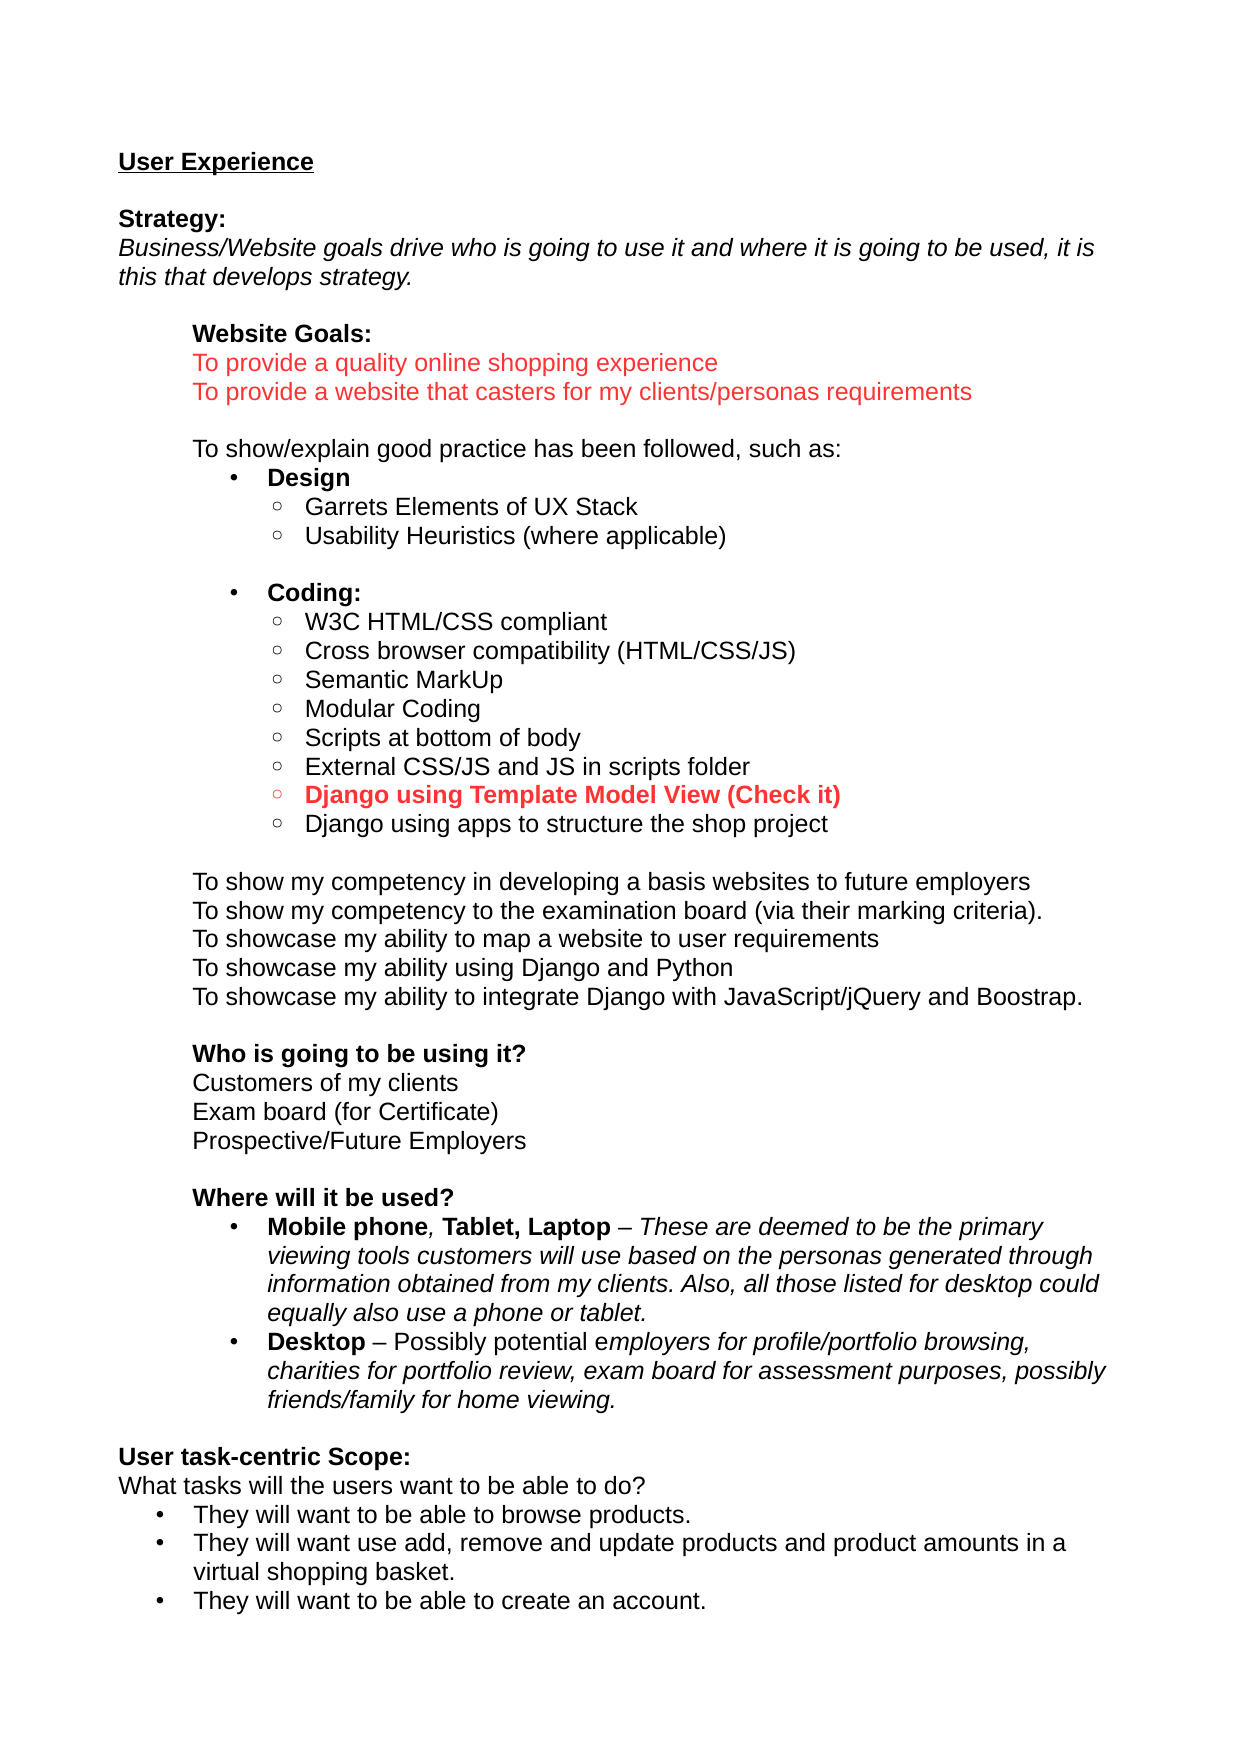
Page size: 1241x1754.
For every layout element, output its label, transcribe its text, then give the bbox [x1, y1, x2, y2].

list Desktop – Possibly potential employers for profile/portfolio browsing, charities for portfolio review, exam board for assessment purposes, possibly friends/family for home viewing. [229, 1327, 1122, 1413]
text Business/Website goals drive who is going to use it and where it is going to be used, it is this that develops strategy. [118, 233, 1122, 291]
text User task-centric Scope: [118, 1442, 1122, 1471]
list External CSS/JS and JS in scripts folder [267, 752, 1122, 780]
text Exam board (for Certificate) [118, 1097, 1122, 1126]
list Garrets Elements of UX Stack [267, 492, 1122, 521]
list W3C HTML/CSS compliant [267, 607, 1122, 636]
text To show my competency to the examination board (via their marking criteria). [192, 896, 1122, 924]
list Semantic MarkUp [267, 665, 1122, 694]
list Usability Heuristics (where applicable) [267, 521, 1122, 550]
text Customers of my clients [118, 1068, 1122, 1097]
list They will want to be able to create an account. [156, 1586, 1122, 1615]
text Where will it be used? [118, 1183, 1122, 1212]
list Scripts at bottom of body [267, 723, 1122, 752]
text To show/explain good practice has been followed, such as: [192, 434, 1122, 463]
list Django using Template Model View (Check it) [267, 780, 1122, 809]
list Mobile phone, Tablet, Laptop – These are deemed to be the primary viewing tools customers will use based on the personas generated through information obtained from my clients. Also, all those listed for desktop could equally also use a phone or tablet. [229, 1212, 1122, 1327]
list Cross browser compatibility (HTML/CSS/JS) [267, 636, 1122, 665]
list They will want to be able to browse products. [156, 1499, 1122, 1528]
text Who is going to be using it? [118, 1039, 1122, 1068]
text Prospective/Future Employers [118, 1126, 1122, 1154]
text What tasks will the users want to be able to do? [118, 1471, 1122, 1499]
text To showcase my ability to integrate Django with JavaScript/jQuery and Boostrap. [192, 982, 1122, 1011]
text Website Goals: [192, 319, 1122, 348]
list Design [229, 463, 1122, 492]
list Modular Coding [267, 694, 1122, 723]
text Strategy: [118, 204, 1122, 233]
text To show my competency in developing a basis websites to future employers [192, 867, 1122, 896]
text To showcase my ability to map a website to user requirements [192, 924, 1122, 953]
list They will want use add, remove and update products and product amounts in a virtual shopping basket. [156, 1528, 1122, 1586]
text To provide a quality online shopping experience [192, 348, 1122, 377]
text To provide a website that casters for my clients/personas requirements [192, 377, 1122, 406]
text User Experience [118, 147, 1122, 176]
list Coding: [229, 578, 1122, 607]
list Django using apps to structure the shop project [267, 809, 1122, 838]
text To showcase my ability using Django and Python [192, 953, 1122, 982]
